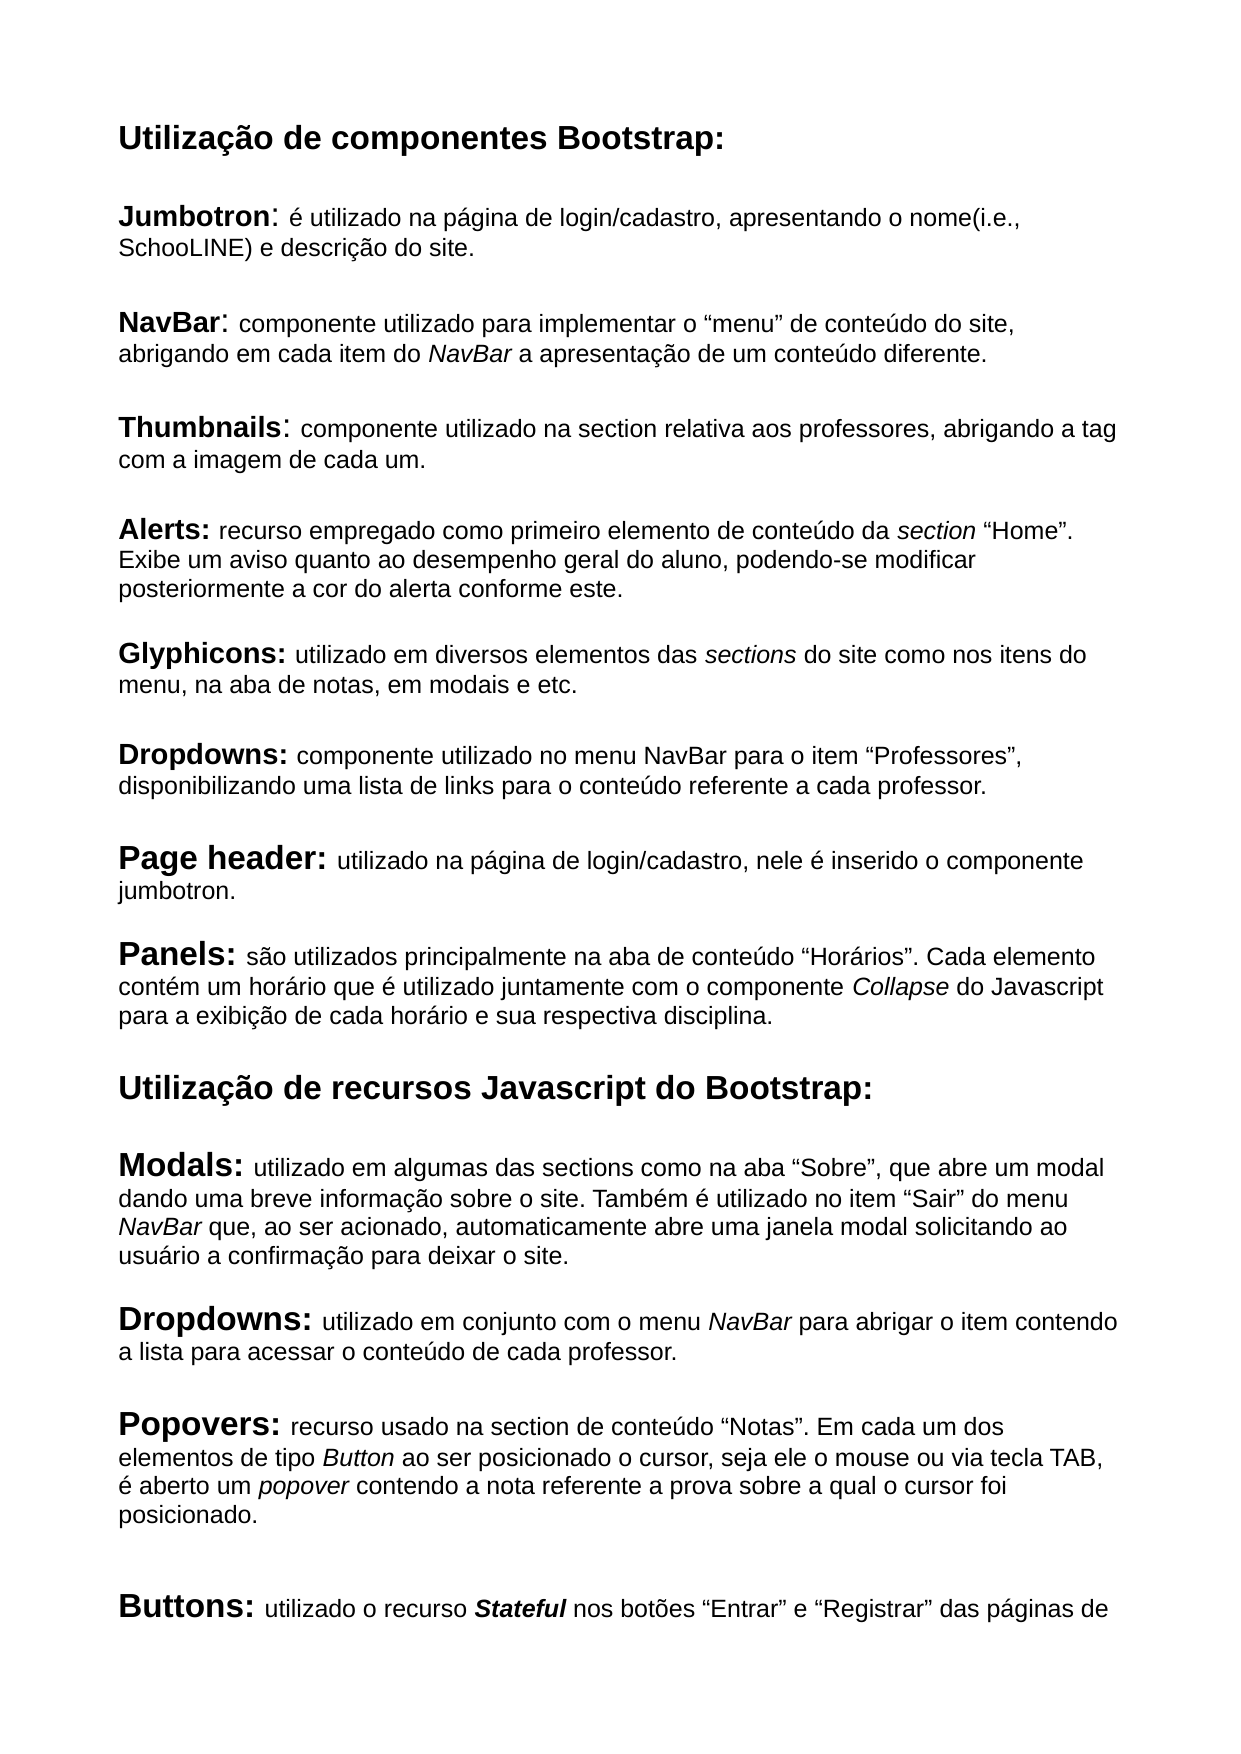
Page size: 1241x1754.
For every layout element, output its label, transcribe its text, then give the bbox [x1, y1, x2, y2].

text Utilização de recursos Javascript do Bootstrap: [118, 1068, 1122, 1107]
text NavBar: componente utilizado para implementar o “menu” de conteúdo do site, abrigando em cada item do NavBar a apresentação de um conteúdo diferente. [118, 301, 1122, 368]
text Buttons: utilizado o recurso Stateful nos botões “Entrar” e “Registrar” das páginas de [118, 1586, 1122, 1625]
text Jumbotron: é utilizado na página de login/cadastro, apresentando o nome(i.e., SchooLINE) e descrição do site. [118, 195, 1122, 262]
text Page header: utilizado na página de login/cadastro, nele é inserido o componente jumbotron. [118, 838, 1122, 905]
text Glyphicons: utilizado em diversos elementos das sections do site como nos itens do menu, na aba de notas, em modais e etc. [118, 636, 1122, 699]
text Alerts: recurso empregado como primeiro elemento de conteúdo da section “Home”. Exibe um aviso quanto ao desempenho geral do aluno, podendo-se modificar posteriormente a cor do alerta conforme este. [118, 512, 1122, 603]
text Dropdowns: componente utilizado no menu NavBar para o item “Professores”, disponibilizando uma lista de links para o conteúdo referente a cada professor. [118, 737, 1122, 799]
text Utilização de componentes Bootstrap: [118, 118, 1122, 157]
text Panels: são utilizados principalmente na aba de conteúdo “Horários”. Cada elemento contém um horário que é utilizado juntamente com o componente Collapse do Javascript para a exibição de cada horário e sua respectiva disciplina. [118, 934, 1122, 1030]
text Modals: utilizado em algumas das sections como na aba “Sobre”, que abre um modal dando uma breve informação sobre o site. Também é utilizado no item “Sair” do menu NavBar que, ao ser acionado, automaticamente abre uma janela modal solicitando ao usuário a confirmação para deixar o site. [118, 1145, 1122, 1270]
text Popovers: recurso usado na section de conteúdo “Notas”. Em cada um dos elementos de tipo Button ao ser posicionado o cursor, seja ele o mouse ou via tecla TAB, é aberto um popover contendo a nota referente a prova sobre a qual o cursor foi posicionado. [118, 1404, 1122, 1529]
text Thumbnails: componente utilizado na section relativa aos professores, abrigando a tag com a imagem de cada um. [118, 406, 1122, 473]
text Dropdowns: utilizado em conjunto com o menu NavBar para abrigar o item contendo a lista para acessar o conteúdo de cada professor. [118, 1298, 1122, 1366]
